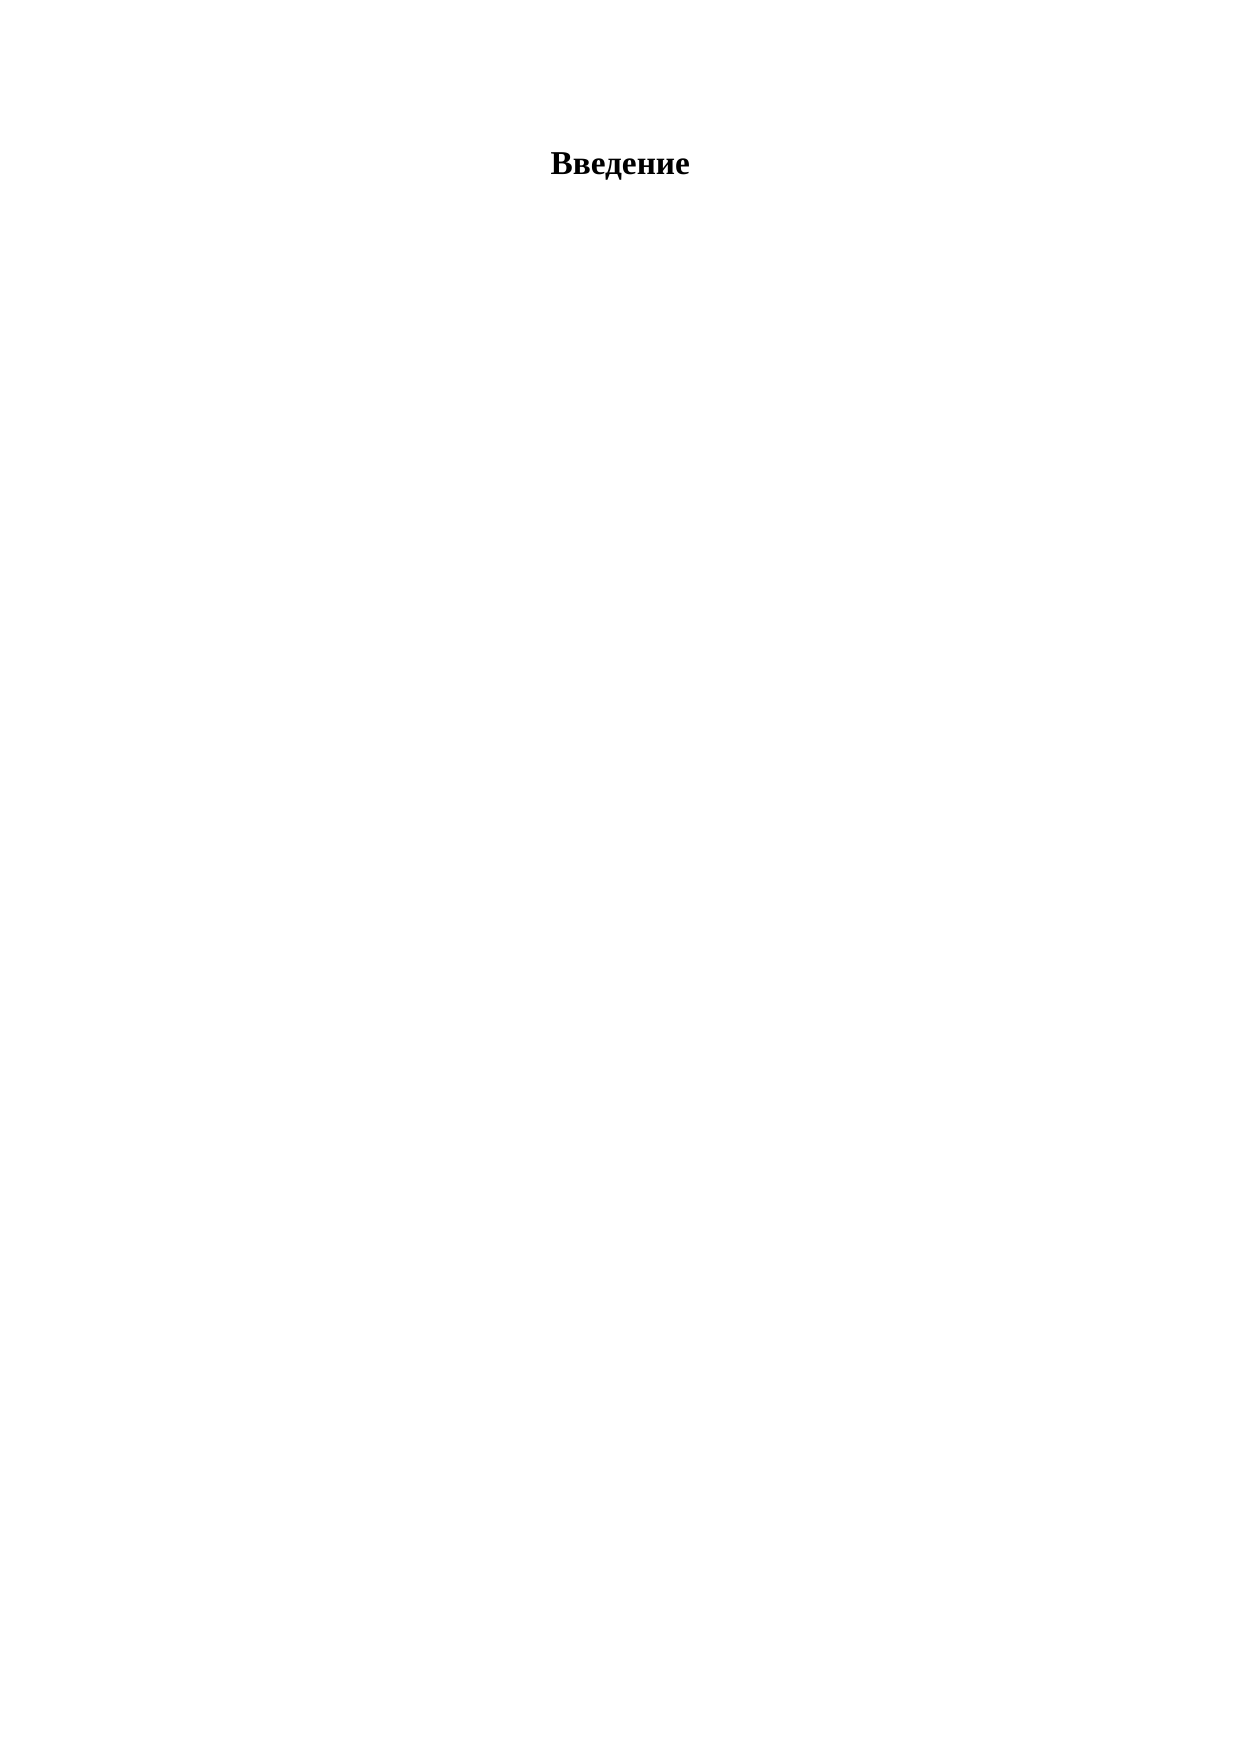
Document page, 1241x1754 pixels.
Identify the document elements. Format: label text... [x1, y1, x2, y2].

subtitle Введение [118, 143, 1122, 181]
